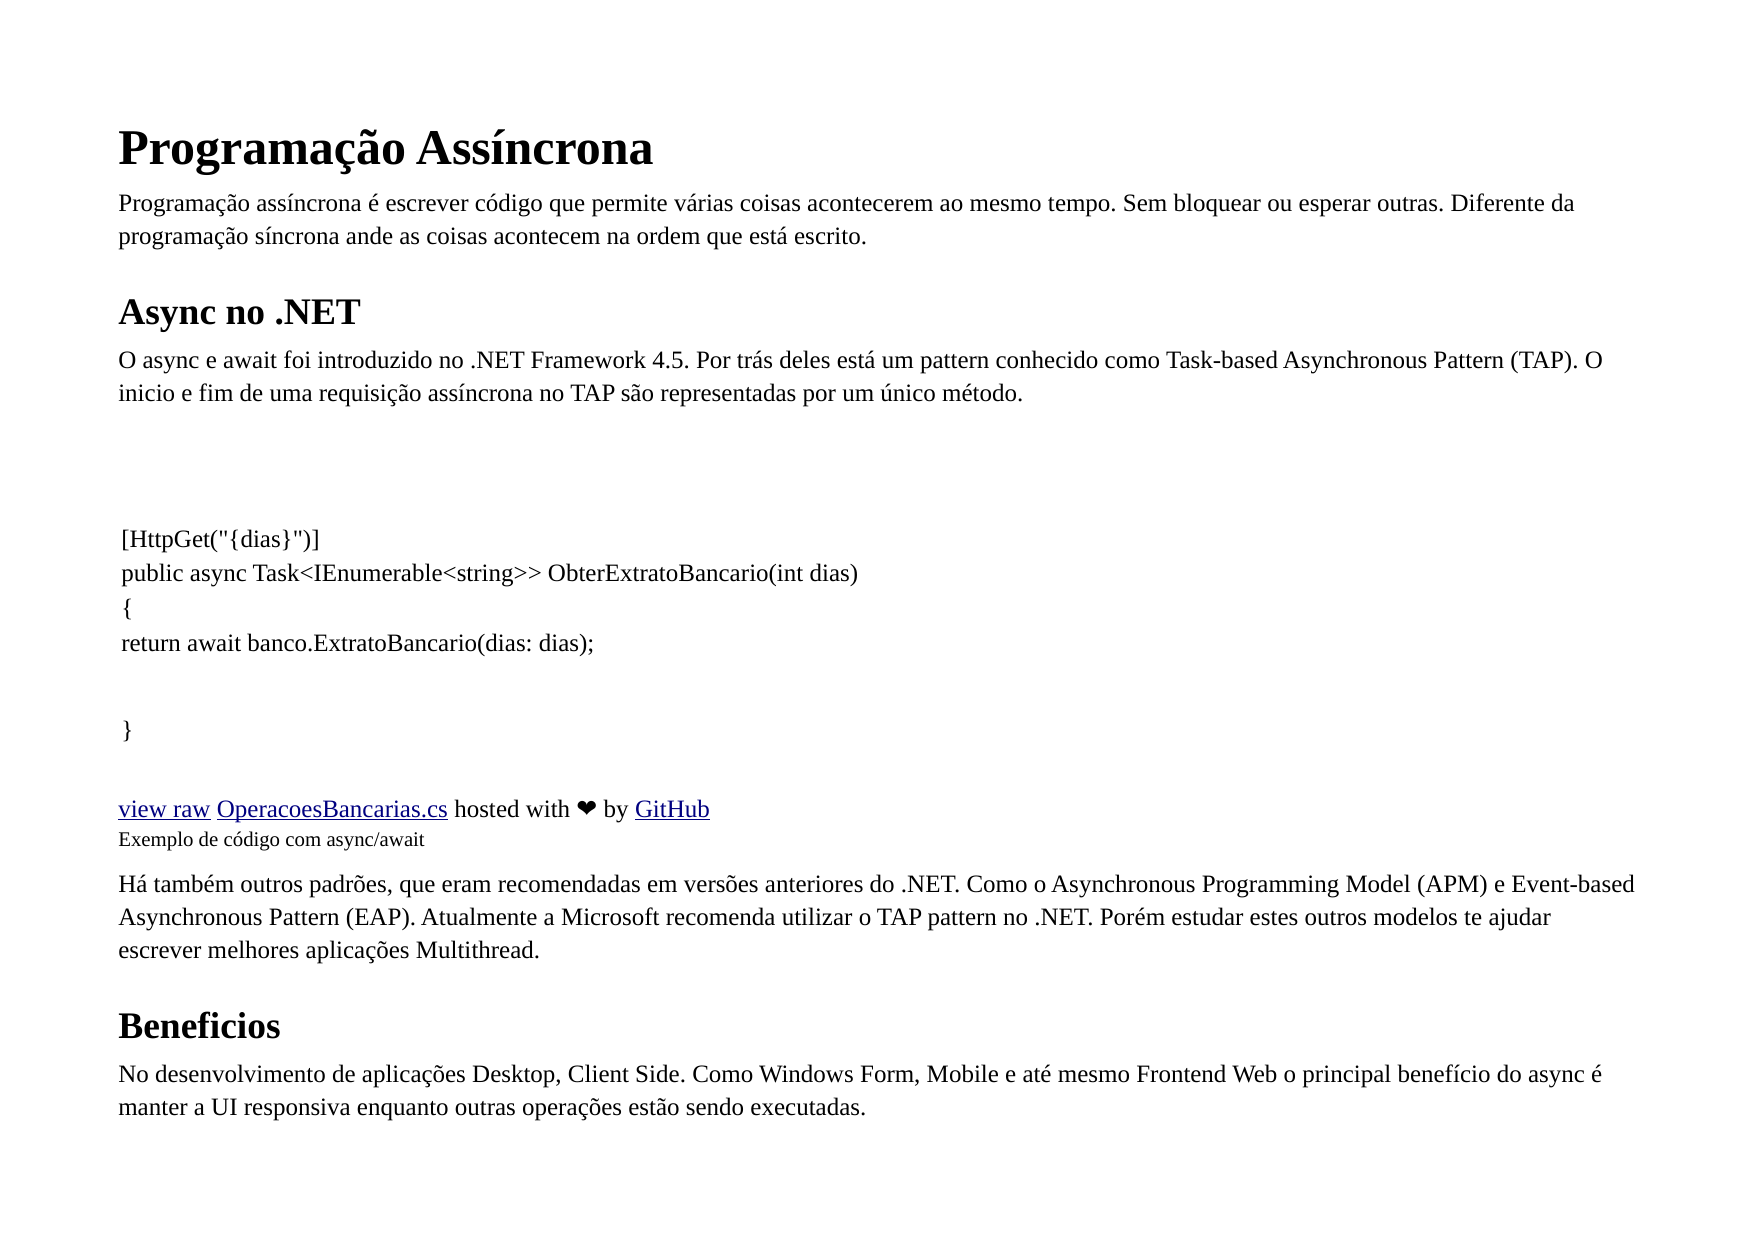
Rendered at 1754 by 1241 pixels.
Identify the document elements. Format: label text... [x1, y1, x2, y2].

subtitle Async no .NET [118, 289, 1636, 333]
text Programação assíncrona é escrever código que permite várias coisas acontecerem ao mesmo tempo. Sem bloquear ou esperar outras. Diferente da programação síncrona ande as coisas acontecem na ordem que está escrito. [118, 188, 1636, 250]
text Há também outros padrões, que eram recomendadas em versões anteriores do .NET. Como o Asynchronous Programming Model (APM) e Event-based Asynchronous Pattern (EAP). Atualmente a Microsoft recomenda utilizar o TAP pattern no .NET. Porém estudar estes outros modelos te ajudar escrever melhores aplicações Multithread. [118, 869, 1636, 964]
table_header return await banco.ExtratoBancario(dias: dias); [118, 625, 605, 659]
text No desenvolvimento de aplicações Desktop, Client Side. Como Windows Form, Mobile e até mesmo Frontend Web o principal benefício do async é manter a UI responsiva enquanto outras operações estão sendo executadas. [118, 1059, 1636, 1121]
subtitle Beneficios [118, 1004, 1636, 1047]
subtitle Programação Assíncrona [118, 118, 1636, 176]
text O async e await foi introduzido no .NET Framework 4.5. Por trás deles está um pattern conhecido como Task-based Asynchronous Pattern (TAP). O inicio e fim de uma requisição assíncrona no TAP são representadas por um único método. [118, 345, 1636, 407]
table_header { [118, 590, 148, 625]
text view raw OperacoesBancarias.cs hosted with ❤ by GitHub [118, 794, 1636, 823]
table_header [HttpGet("{dias}")] [118, 521, 332, 556]
table_header } [118, 712, 148, 746]
text Exemplo de código com async/await [118, 827, 1636, 851]
table_header public async Task<IEnumerable<string>> ObterExtratoBancario(int dias) [118, 556, 870, 590]
